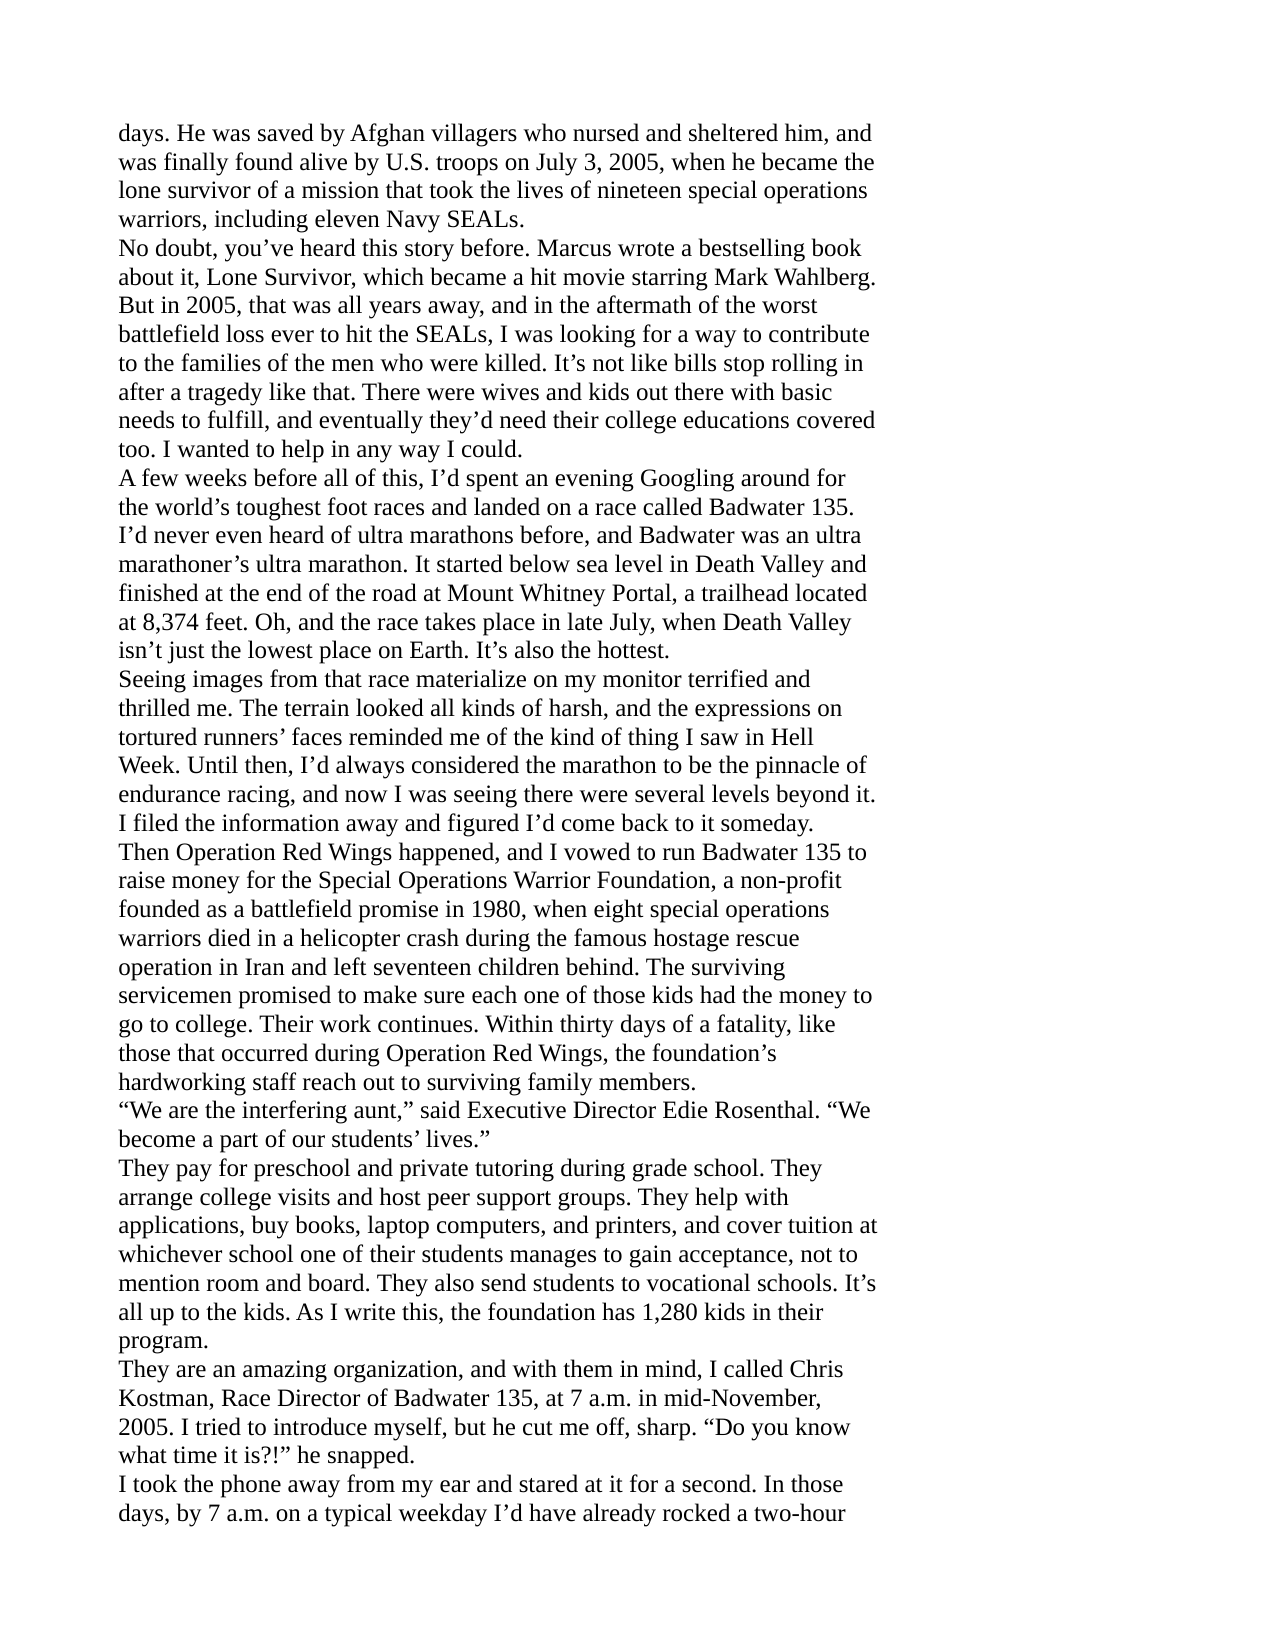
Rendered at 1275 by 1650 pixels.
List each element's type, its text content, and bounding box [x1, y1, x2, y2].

text after a tragedy like that. There were wives and kids out there with basic [118, 377, 1157, 406]
text “We are the interfering aunt,” said Executive Director Edie Rosenthal. “We [118, 1096, 1157, 1124]
text 2005. I tried to introduce myself, but he cut me off, sharp. “Do you know [118, 1412, 1157, 1441]
text what time it is?!” he snapped. [118, 1441, 1157, 1469]
text battlefield loss ever to hit the SEALs, I was looking for a way to contribute [118, 319, 1157, 348]
text marathoner’s ultra marathon. It started below sea level in Death Valley and [118, 549, 1157, 578]
text They are an amazing organization, and with them in mind, I called Chris [118, 1354, 1157, 1383]
text mention room and board. They also send students to vocational schools. It’s [118, 1268, 1157, 1297]
text thrilled me. The terrain looked all kinds of harsh, and the expressions on [118, 693, 1157, 722]
text those that occurred during Operation Red Wings, the foundation’s [118, 1038, 1157, 1067]
text finished at the end of the road at Mount Whitney Portal, a trailhead located [118, 578, 1157, 607]
text all up to the kids. As I write this, the foundation has 1,280 kids in their [118, 1297, 1157, 1326]
text warriors died in a helicopter crash during the famous hostage rescue [118, 923, 1157, 952]
text But in 2005, that was all years away, and in the aftermath of the worst [118, 291, 1157, 319]
text too. I wanted to help in any way I could. [118, 434, 1157, 463]
text the world’s toughest foot races and landed on a race called Badwater 135. [118, 492, 1157, 521]
text whichever school one of their students manages to gain acceptance, not to [118, 1239, 1157, 1268]
text operation in Iran and left seventeen children behind. The surviving [118, 952, 1157, 981]
text program. [118, 1326, 1157, 1354]
text was finally found alive by U.S. troops on July 3, 2005, when he became the [118, 147, 1157, 176]
text I’d never even heard of ultra marathons before, and Badwater was an ultra [118, 521, 1157, 549]
text founded as a battlefield promise in 1980, when eight special operations [118, 894, 1157, 923]
text applications, buy books, laptop computers, and printers, and cover tuition at [118, 1211, 1157, 1239]
text arrange college visits and host peer support groups. They help with [118, 1182, 1157, 1211]
text days, by 7 a.m. on a typical weekday I’d have already rocked a two-hour [118, 1498, 1157, 1527]
text raise money for the Special Operations Warrior Foundation, a non-profit [118, 866, 1157, 894]
text No doubt, you’ve heard this story before. Marcus wrote a bestselling book [118, 233, 1157, 262]
text Kostman, Race Director of Badwater 135, at 7 a.m. in mid-November, [118, 1383, 1157, 1412]
text at 8,374 feet. Oh, and the race takes place in late July, when Death Valley [118, 607, 1157, 636]
text become a part of our students’ lives.” [118, 1124, 1157, 1153]
text endurance racing, and now I was seeing there were several levels beyond it. [118, 779, 1157, 808]
text tortured runners’ faces reminded me of the kind of thing I saw in Hell [118, 722, 1157, 751]
text Seeing images from that race materialize on my monitor terrified and [118, 664, 1157, 693]
text I filed the information away and figured I’d come back to it someday. [118, 808, 1157, 837]
text They pay for preschool and private tutoring during grade school. They [118, 1153, 1157, 1182]
text about it, Lone Survivor, which became a hit movie starring Mark Wahlberg. [118, 262, 1157, 291]
text servicemen promised to make sure each one of those kids had the money to [118, 981, 1157, 1009]
text Then Operation Red Wings happened, and I vowed to run Badwater 135 to [118, 837, 1157, 866]
text Week. Until then, I’d always considered the marathon to be the pinnacle of [118, 751, 1157, 779]
text needs to fulfill, and eventually they’d need their college educations covered [118, 406, 1157, 434]
text lone survivor of a mission that took the lives of nineteen special operations [118, 176, 1157, 204]
text isn’t just the lowest place on Earth. It’s also the hottest. [118, 636, 1157, 664]
text warriors, including eleven Navy SEALs. [118, 204, 1157, 233]
text hardworking staff reach out to surviving family members. [118, 1067, 1157, 1096]
text A few weeks before all of this, I’d spent an evening Googling around for [118, 463, 1157, 492]
text to the families of the men who were killed. It’s not like bills stop rolling in [118, 348, 1157, 377]
text days. He was saved by Afghan villagers who nursed and sheltered him, and [118, 118, 1157, 147]
text go to college. Their work continues. Within thirty days of a fatality, like [118, 1009, 1157, 1038]
text I took the phone away from my ear and stared at it for a second. In those [118, 1469, 1157, 1498]
